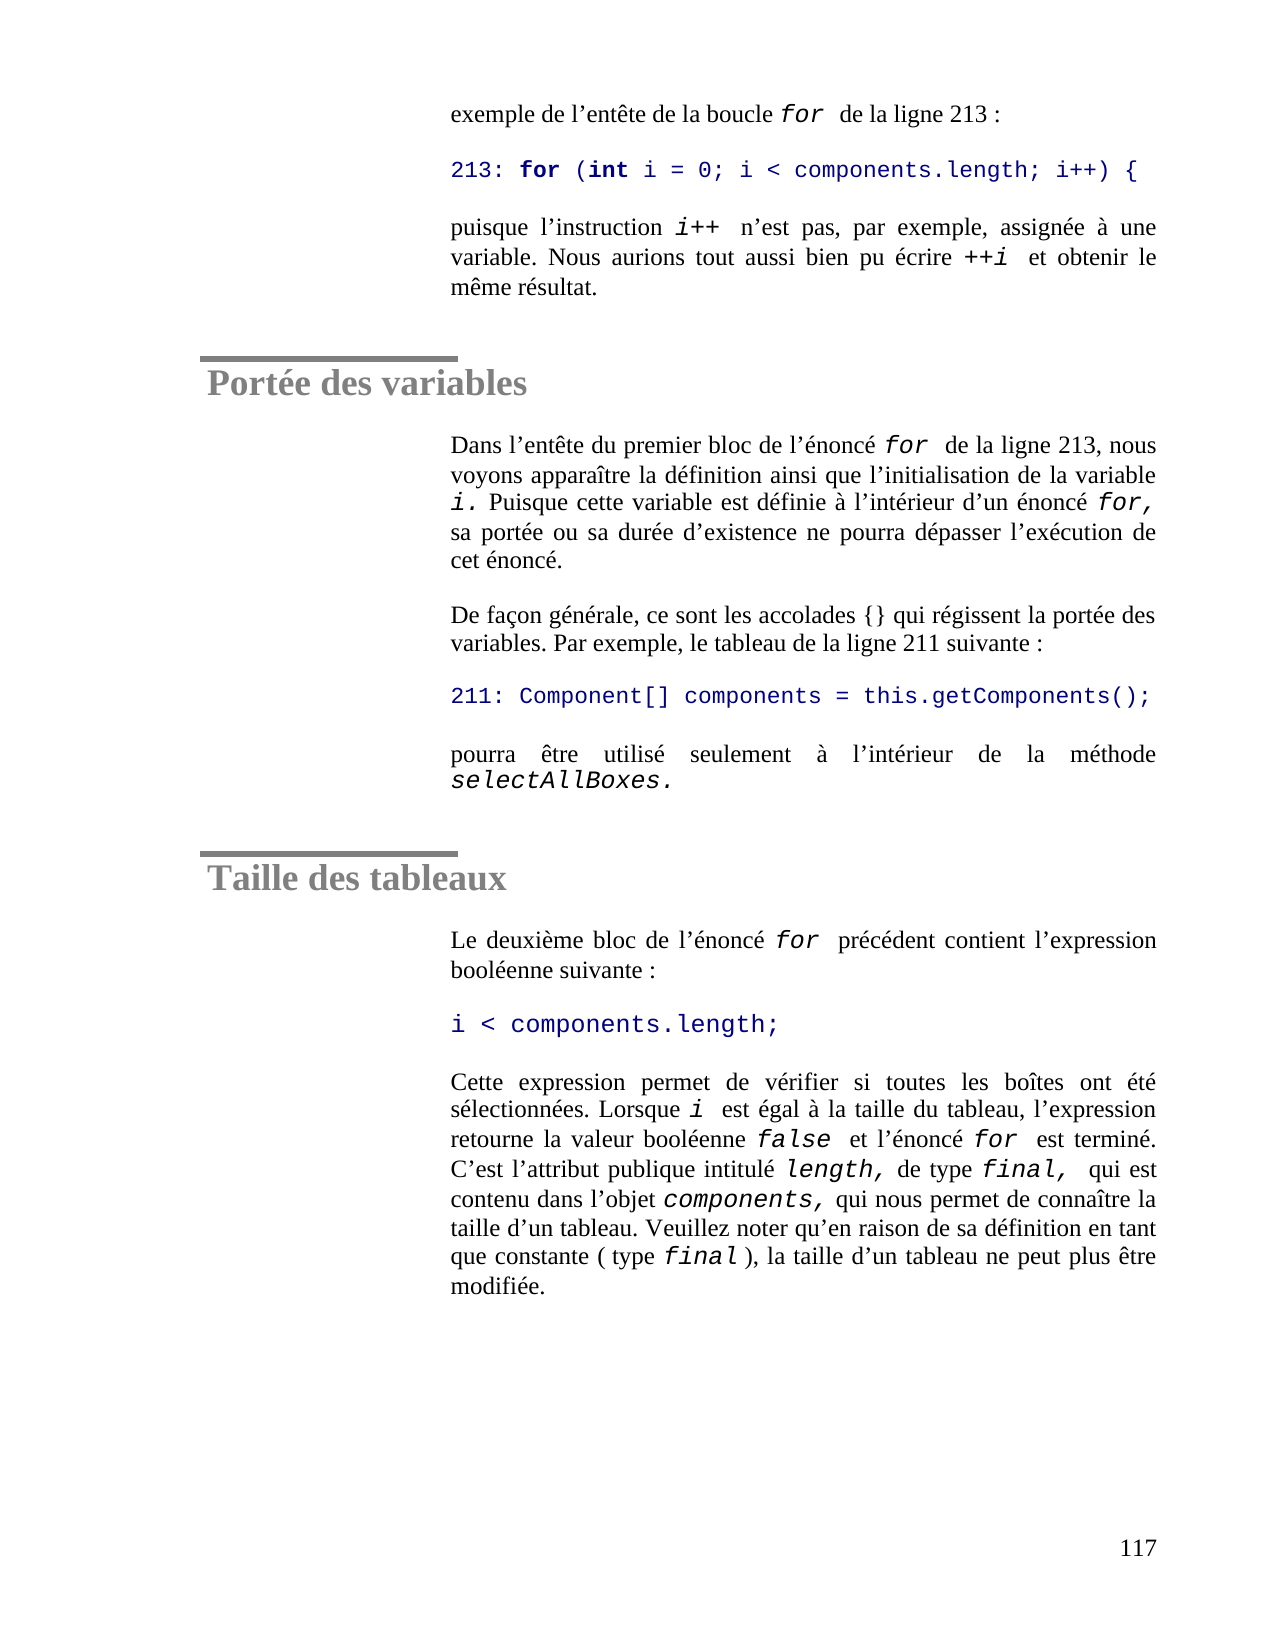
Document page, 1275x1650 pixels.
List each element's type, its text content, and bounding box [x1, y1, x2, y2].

table_header [200, 1068, 443, 1300]
table_header 211: Component[] components = this.getComponents(); [443, 685, 1164, 712]
table_header [200, 213, 443, 301]
table_header exemple de l’entête de la boucle for de la ligne 213 : [443, 100, 1164, 130]
table_header Le deuxième bloc de l’énoncé for précédent contient l’expression booléenne suivante : [443, 926, 1164, 984]
subtitle Portée des variables [207, 362, 1157, 403]
table_header De façon générale, ce sont les accolades {} qui régissent la portée des variables. Par exemple, le tableau de la ligne 211 suivante : [443, 601, 1164, 657]
table_header [200, 685, 443, 712]
table_header [200, 601, 443, 657]
table_header Dans l’entête du premier bloc de l’énoncé for de la ligne 213, nous voyons apparaître la définition ainsi que l’initialisation de la variable i. Puisque cette variable est définie à l’intérieur d’un énoncé for, sa portée ou sa durée d’existence ne pourra dépasser l’exécution de cet énoncé. [443, 431, 1164, 574]
table_header Cette expression permet de vérifier si toutes les boîtes ont été sélectionnées. Lorsque i est égal à la taille du tableau, l’expression retourne la valeur booléenne false et l’énoncé for est terminé. C’est l’attribut publique intitulé length, de type final, qui est contenu dans l’objet components, qui nous permet de connaître la taille d’un tableau. Veuillez noter qu’en raison de sa définition en tant que constante ( type final ), la taille d’un tableau ne peut plus être modifiée. [443, 1068, 1164, 1300]
table_header [200, 100, 443, 130]
table_header pourra être utilisé seulement à l’intérieur de la méthode selectAllBoxes. [443, 740, 1164, 796]
table_header 213: for (int i = 0; i < components.length; i++) { [443, 158, 1164, 186]
table_header [200, 356, 458, 362]
table_header [200, 158, 443, 186]
table_header [200, 431, 443, 574]
table_header puisque l’instruction i++ n’est pas, par exemple, assignée à une variable. Nous aurions tout aussi bien pu écrire ++i et obtenir le même résultat. [443, 213, 1164, 301]
table_header [200, 926, 443, 984]
table_header [200, 1012, 443, 1040]
table_header [200, 851, 458, 857]
subtitle Taille des tableaux [207, 857, 1157, 899]
table_header [200, 740, 443, 796]
table_header i < components.length; [443, 1012, 1164, 1040]
